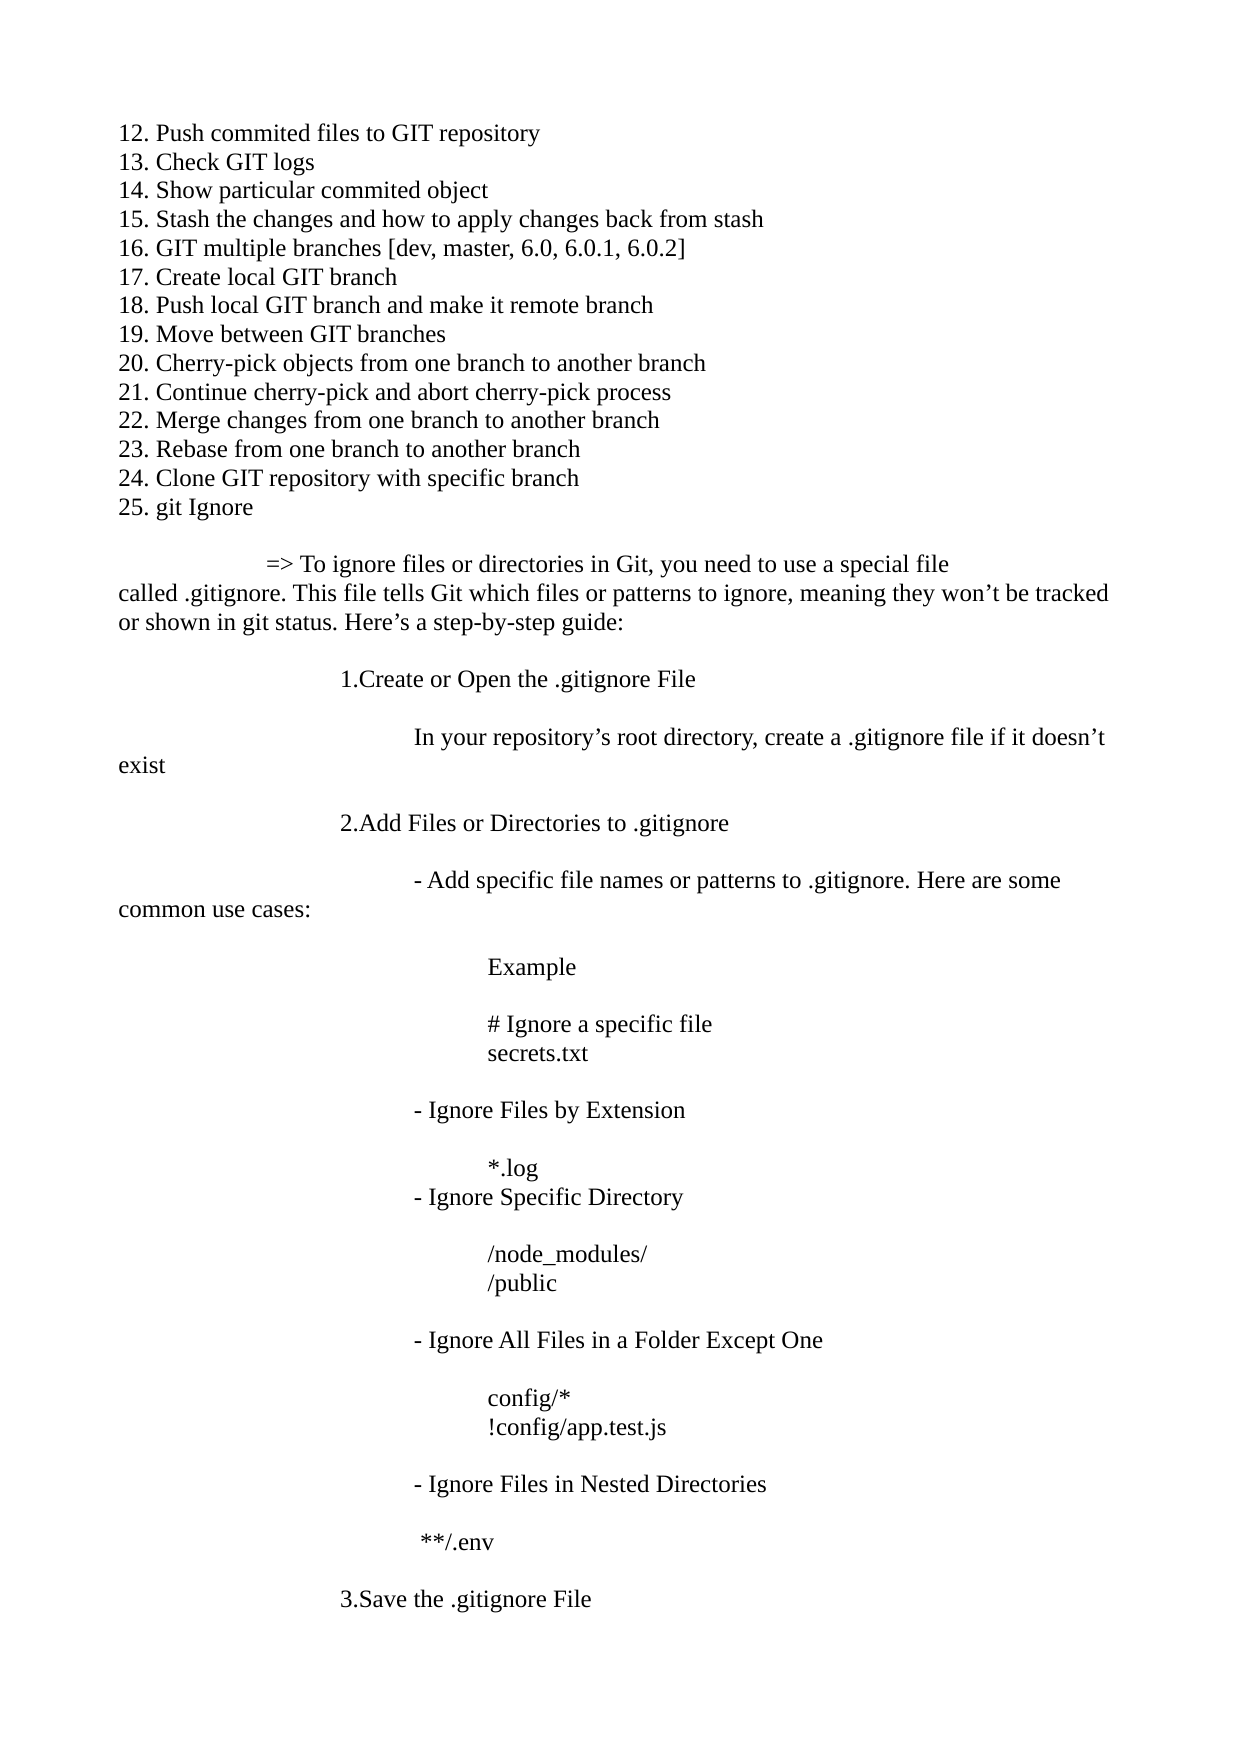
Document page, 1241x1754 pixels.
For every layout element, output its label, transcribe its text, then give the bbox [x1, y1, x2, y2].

text 18. Push local GIT branch and make it remote branch [118, 291, 1122, 319]
text In your repository’s root directory, create a .gitignore file if it doesn’t exist [118, 722, 1122, 779]
text 22. Merge changes from one branch to another branch [118, 406, 1122, 434]
text 3.Save the .gitignore File [118, 1584, 1122, 1613]
text *.log [118, 1153, 1122, 1182]
text 15. Stash the changes and how to apply changes back from stash [118, 204, 1122, 233]
text 1.Create or Open the .gitignore File [118, 664, 1122, 693]
text # Ignore a specific file [118, 1009, 1122, 1038]
text **/.env [118, 1527, 1122, 1556]
text secrets.txt [118, 1038, 1122, 1067]
text - Ignore Specific Directory [118, 1182, 1122, 1211]
text => To ignore files or directories in Git, you need to use a special file called .gitignore. This file tells Git which files or patterns to ignore, meaning they won’t be tracked or shown in git status. Here’s a step-by-step guide: [118, 549, 1122, 636]
text !config/app.test.js [118, 1412, 1122, 1441]
text 2.Add Files or Directories to .gitignore [118, 808, 1122, 837]
text 17. Create local GIT branch [118, 262, 1122, 291]
text - Ignore Files by Extension [118, 1096, 1122, 1124]
text - Ignore All Files in a Folder Except One [118, 1326, 1122, 1354]
text 19. Move between GIT branches [118, 319, 1122, 348]
text /node_modules/ [118, 1239, 1122, 1268]
text 25. git Ignore [118, 492, 1122, 521]
text 20. Cherry-pick objects from one branch to another branch [118, 348, 1122, 377]
text 24. Clone GIT repository with specific branch [118, 463, 1122, 492]
text - Ignore Files in Nested Directories [118, 1469, 1122, 1498]
text 23. Rebase from one branch to another branch [118, 434, 1122, 463]
text 13. Check GIT logs [118, 147, 1122, 176]
text Example [118, 952, 1122, 981]
text config/* [118, 1383, 1122, 1412]
text 12. Push commited files to GIT repository [118, 118, 1122, 147]
text /public [118, 1268, 1122, 1297]
text - Add specific file names or patterns to .gitignore. Here are some common use cases: [118, 866, 1122, 923]
text 14. Show particular commited object [118, 176, 1122, 204]
text 16. GIT multiple branches [dev, master, 6.0, 6.0.1, 6.0.2] [118, 233, 1122, 262]
text 21. Continue cherry-pick and abort cherry-pick process [118, 377, 1122, 406]
